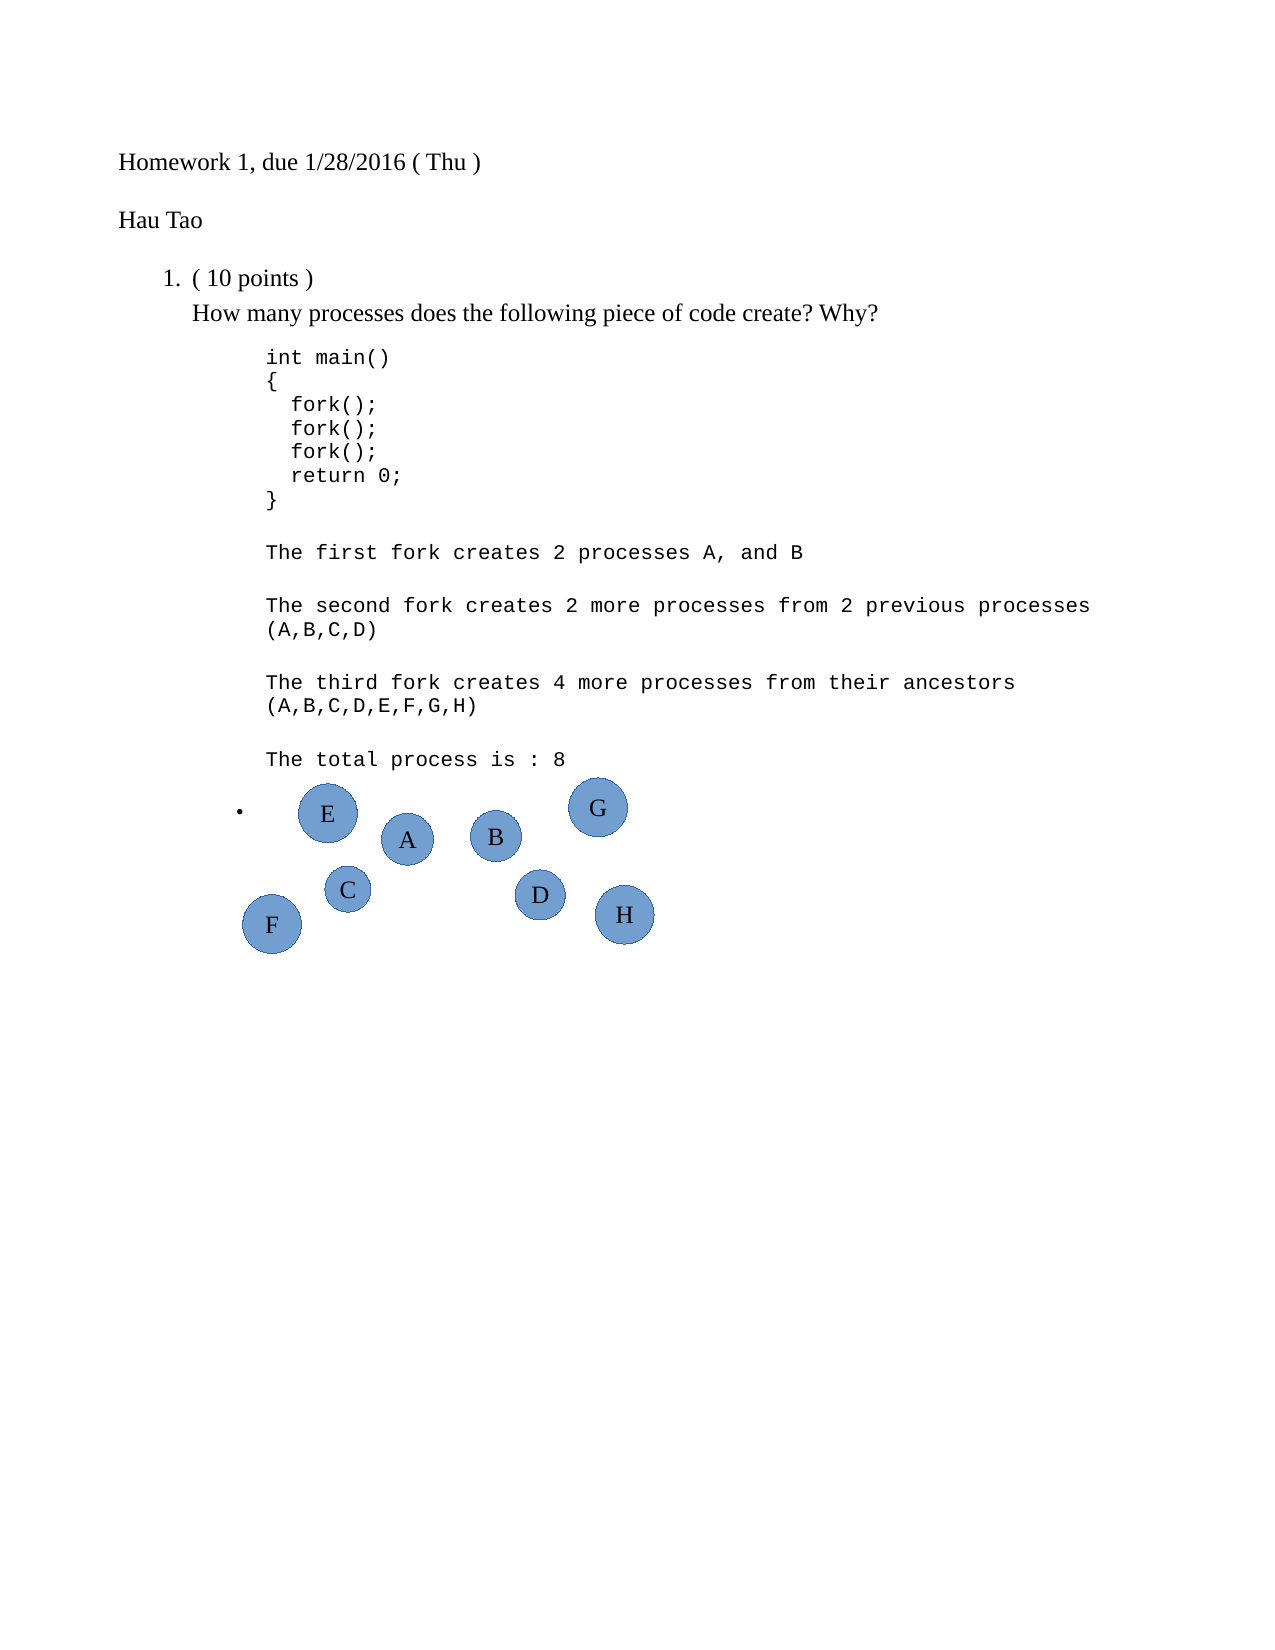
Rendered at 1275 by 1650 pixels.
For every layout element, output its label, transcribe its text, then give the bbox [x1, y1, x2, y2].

list The second fork creates 2 more processes from 2 previous processes (A,B,C,D) [236, 595, 1157, 642]
list fork(); [236, 441, 1157, 465]
list { [236, 371, 1157, 394]
list return 0; [236, 465, 1157, 489]
list } [236, 489, 1157, 512]
list The third fork creates 4 more processes from their ancestors (A,B,C,D,E,F,G,H) [236, 672, 1157, 719]
text Homework 1, due 1/28/2016 ( Thu ) [118, 118, 1157, 176]
list fork(); [236, 418, 1157, 441]
list The total process is : 8 [236, 748, 1157, 772]
text Hau Tao [118, 205, 1157, 234]
list int main() [236, 347, 1157, 371]
list fork(); [236, 394, 1157, 418]
list ( 10 points ) How many processes does the following piece of code create? Why? [162, 263, 1157, 327]
list The first fork creates 2 processes A, and B [236, 542, 1157, 566]
